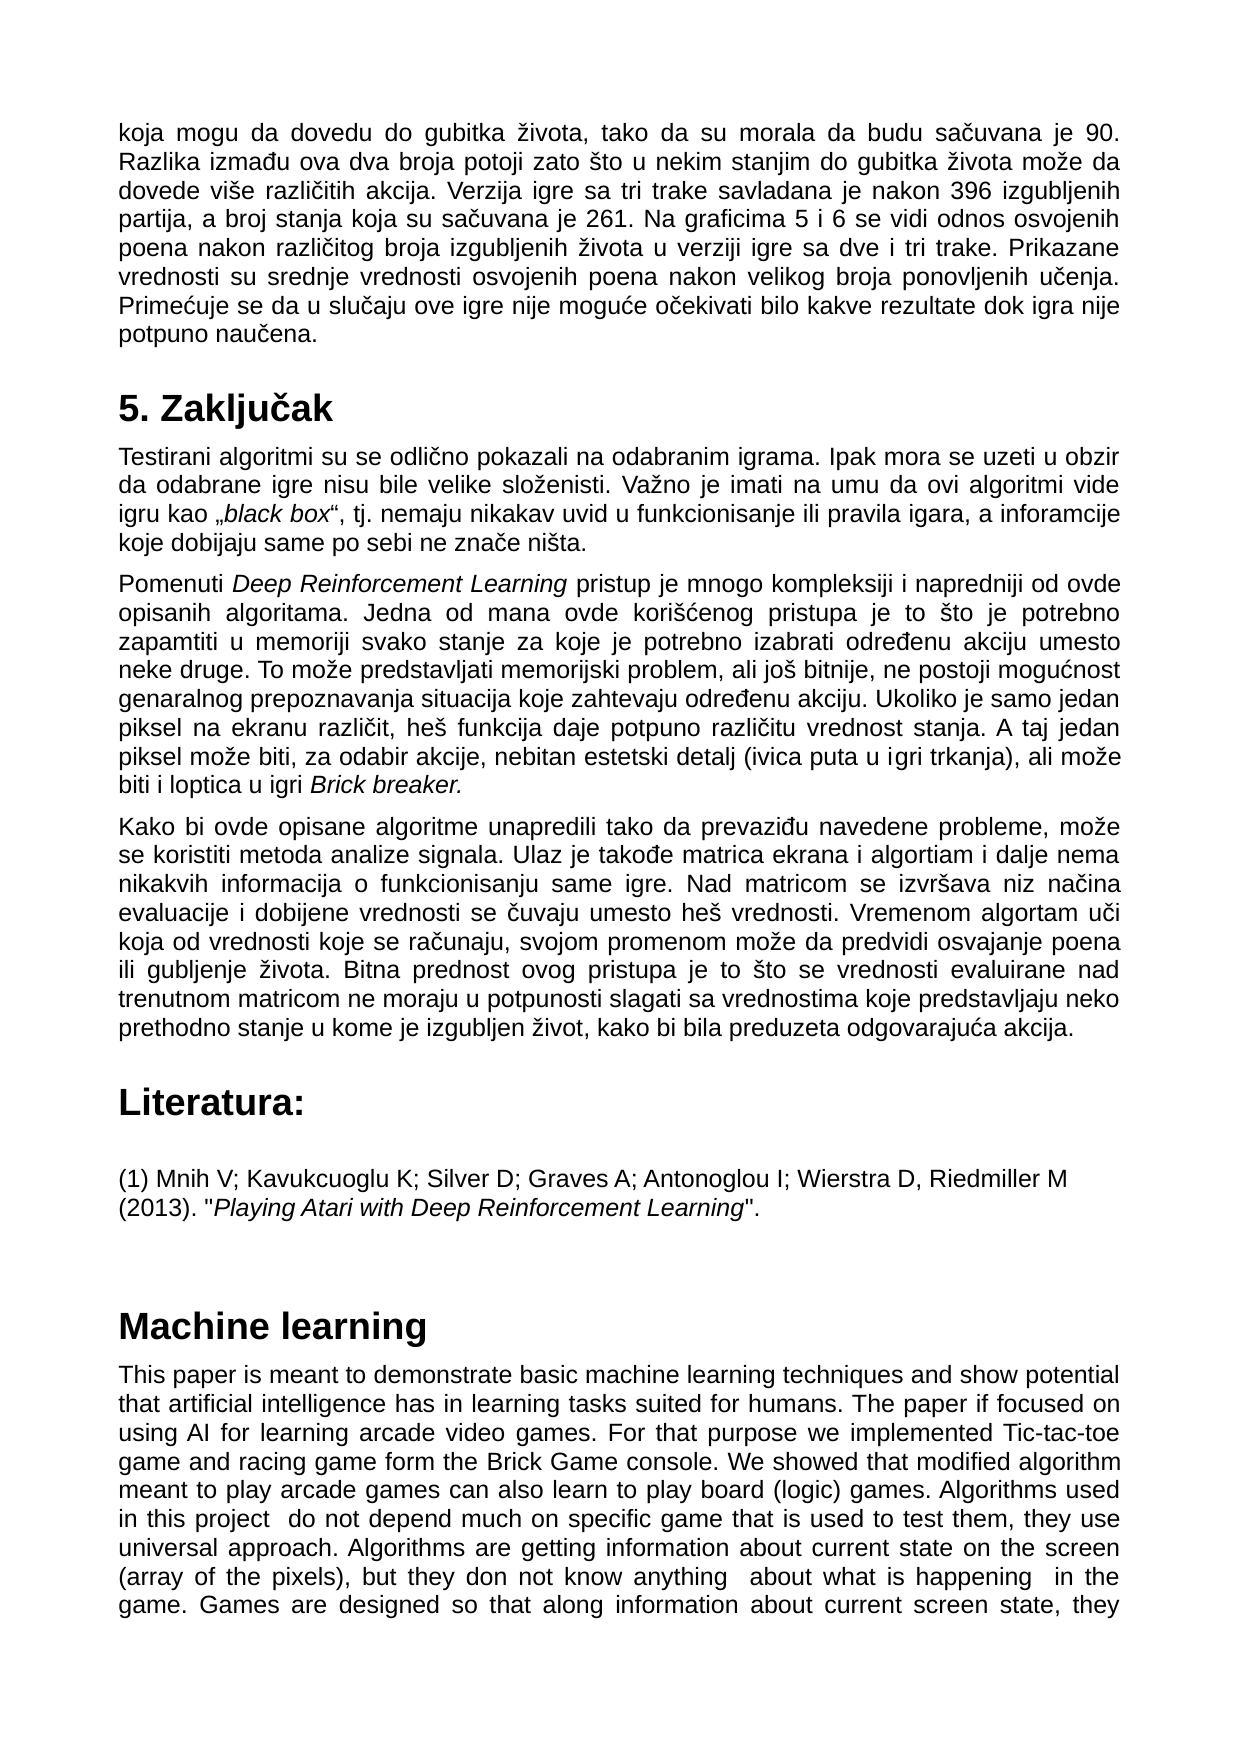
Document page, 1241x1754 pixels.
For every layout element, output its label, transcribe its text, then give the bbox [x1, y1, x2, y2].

text Testirani algoritmi su se odlično pokazali na odabranim igrama. Ipak mora se uzeti u obzir da odabrane igre nisu bile velike složenisti. Važno je imati na umu da ovi algoritmi vide igru kao „black box“, tj. nemaju nikakav uvid u funkcionisanje ili pravila igara, a inforamcije koje dobijaju same po sebi ne znače ništa. [118, 442, 1122, 557]
subtitle Machine learning [118, 1304, 1122, 1348]
text Pomenuti Deep Reinforcement Learning pristup je mnogo kompleksiji i napredniji od ovde opisanih algoritama. Jedna od mana ovde korišćenog pristupa je to što je potrebno zapamtiti u memoriji svako stanje za koje je potrebno izabrati određenu akciju umesto neke druge. To može predstavljati memorijski problem, ali još bitnije, ne postoji mogućnost genaralnog prepoznavanja situacija koje zahtevaju određenu akciju. Ukoliko je samo jedan piksel na ekranu različit, heš funkcija daje potpuno različitu vrednost stanja. A taj jedan piksel može biti, za odabir akcije, nebitan estetski detalj (ivica puta u igri trkanja), ali može biti i loptica u igri Brick breaker. [118, 569, 1122, 799]
subtitle Literatura: [118, 1079, 1122, 1123]
text (1) Mnih V; Kavukcuoglu K; Silver D; Graves A; Antonoglou I; Wierstra D, Riedmiller M (2013). "Playing Atari with Deep Reinforcement Learning". [118, 1164, 1122, 1222]
text This paper is meant to demonstrate basic machine learning techniques and show potential that artificial intelligence has in learning tasks suited for humans. The paper if focused on using AI for learning arcade video games. For that purpose we implemented Tic-tac-toe game and racing game form the Brick Game console. We showed that modified algorithm meant to play arcade games can also learn to play board (logic) games. Algorithms used in this project do not depend much on specific game that is used to test them, they use universal approach. Algorithms are getting information about current state on the screen (array of the pixels), but they don not know anything about what is happening in the game. Games are designed so that along information about current screen state, they [118, 1360, 1122, 1619]
subtitle 5. Zaključak [118, 386, 1122, 429]
text Kako bi ovde opisane algoritme unapredili tako da prevaziđu navedene probleme, može se koristiti metoda analize signala. Ulaz je takođe matrica ekrana i algortiam i dalje nema nikakvih informacija o funkcionisanju same igre. Nad matricom se izvršava niz načina evaluacije i dobijene vrednosti se čuvaju umesto heš vrednosti. Vremenom algortam uči koja od vrednosti koje se računaju, svojom promenom može da predvidi osvajanje poena ili gubljenje života. Bitna prednost ovog pristupa je to što se vrednosti evaluirane nad trenutnom matricom ne moraju u potpunosti slagati sa vrednostima koje predstavljaju neko prethodno stanje u kome je izgubljen život, kako bi bila preduzeta odgovarajuća akcija. [118, 812, 1122, 1042]
text koja mogu da dovedu do gubitka života, tako da su morala da budu sačuvana je 90. Razlika izmađu ova dva broja potoji zato što u nekim stanjim do gubitka života može da dovede više različitih akcija. Verzija igre sa tri trake savladana je nakon 396 izgubljenih partija, a broj stanja koja su sačuvana je 261. Na graficima 5 i 6 se vidi odnos osvojenih poena nakon različitog broja izgubljenih života u verziji igre sa dve i tri trake. Prikazane vrednosti su srednje vrednosti osvojenih poena nakon velikog broja ponovljenih učenja. Primećuje se da u slučaju ove igre nije moguće očekivati bilo kakve rezultate dok igra nije potpuno naučena. [118, 118, 1122, 348]
